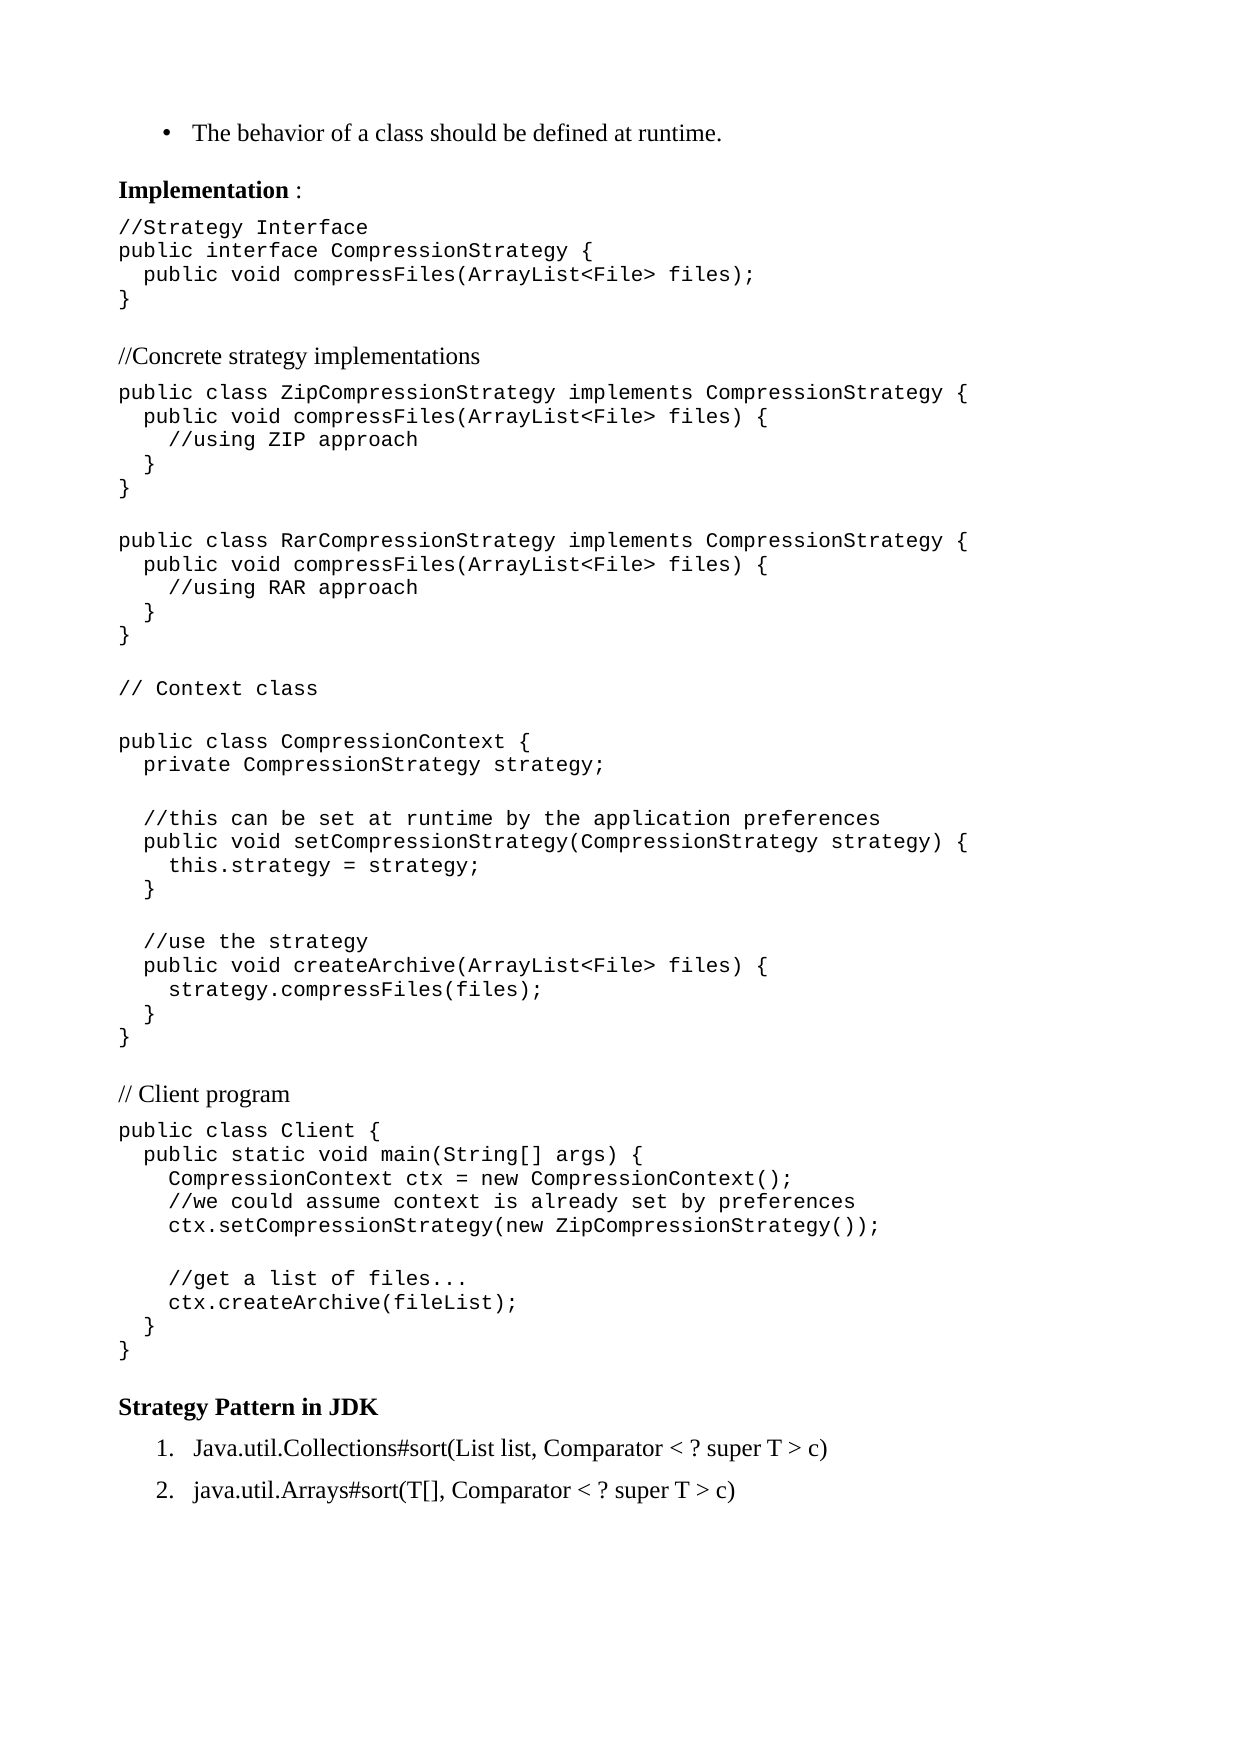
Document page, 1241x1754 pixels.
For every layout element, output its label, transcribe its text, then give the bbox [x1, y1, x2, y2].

text public void compressFiles(ArrayList<File> files) { //using ZIP approach } } [118, 406, 1122, 500]
text public class Client { [118, 1121, 1122, 1144]
text //this can be set at runtime by the application preferences public void setCompressionStrategy(CompressionStrategy strategy) { this.strategy = strategy; } [118, 807, 1122, 902]
list java.util.Arrays#sort(T[], Comparator < ? super T > c) [156, 1475, 1122, 1503]
list The behavior of a class should be defined at runtime. [162, 118, 1122, 147]
text // Client program [118, 1079, 1122, 1108]
text Strategy Pattern in JDK [118, 1392, 1122, 1421]
list Java.util.Collections#sort(List list, Comparator < ? super T > c) [156, 1433, 1122, 1462]
text Implementation : [118, 176, 1122, 204]
text public class CompressionContext { private CompressionStrategy strategy; [118, 731, 1122, 778]
text public static void main(String[] args) { CompressionContext ctx = new CompressionContext(); //we could assume context is already set by preferences ctx.setCompressionStrategy(new ZipCompressionStrategy()); [118, 1144, 1122, 1239]
text public void compressFiles(ArrayList<File> files) { //using RAR approach } } [118, 553, 1122, 648]
text // Context class [118, 678, 1122, 701]
text public class RarCompressionStrategy implements CompressionStrategy { [118, 530, 1122, 553]
text //Strategy Interface [118, 217, 1122, 241]
text //Concrete strategy implementations [118, 341, 1122, 370]
text public interface CompressionStrategy { public void compressFiles(ArrayList<File> files); } [118, 241, 1122, 311]
text //get a list of files... ctx.createArchive(fileList); } } [118, 1268, 1122, 1363]
text public class ZipCompressionStrategy implements CompressionStrategy { [118, 382, 1122, 406]
text //use the strategy public void createArchive(ArrayList<File> files) { strategy.compressFiles(files); } } [118, 932, 1122, 1050]
